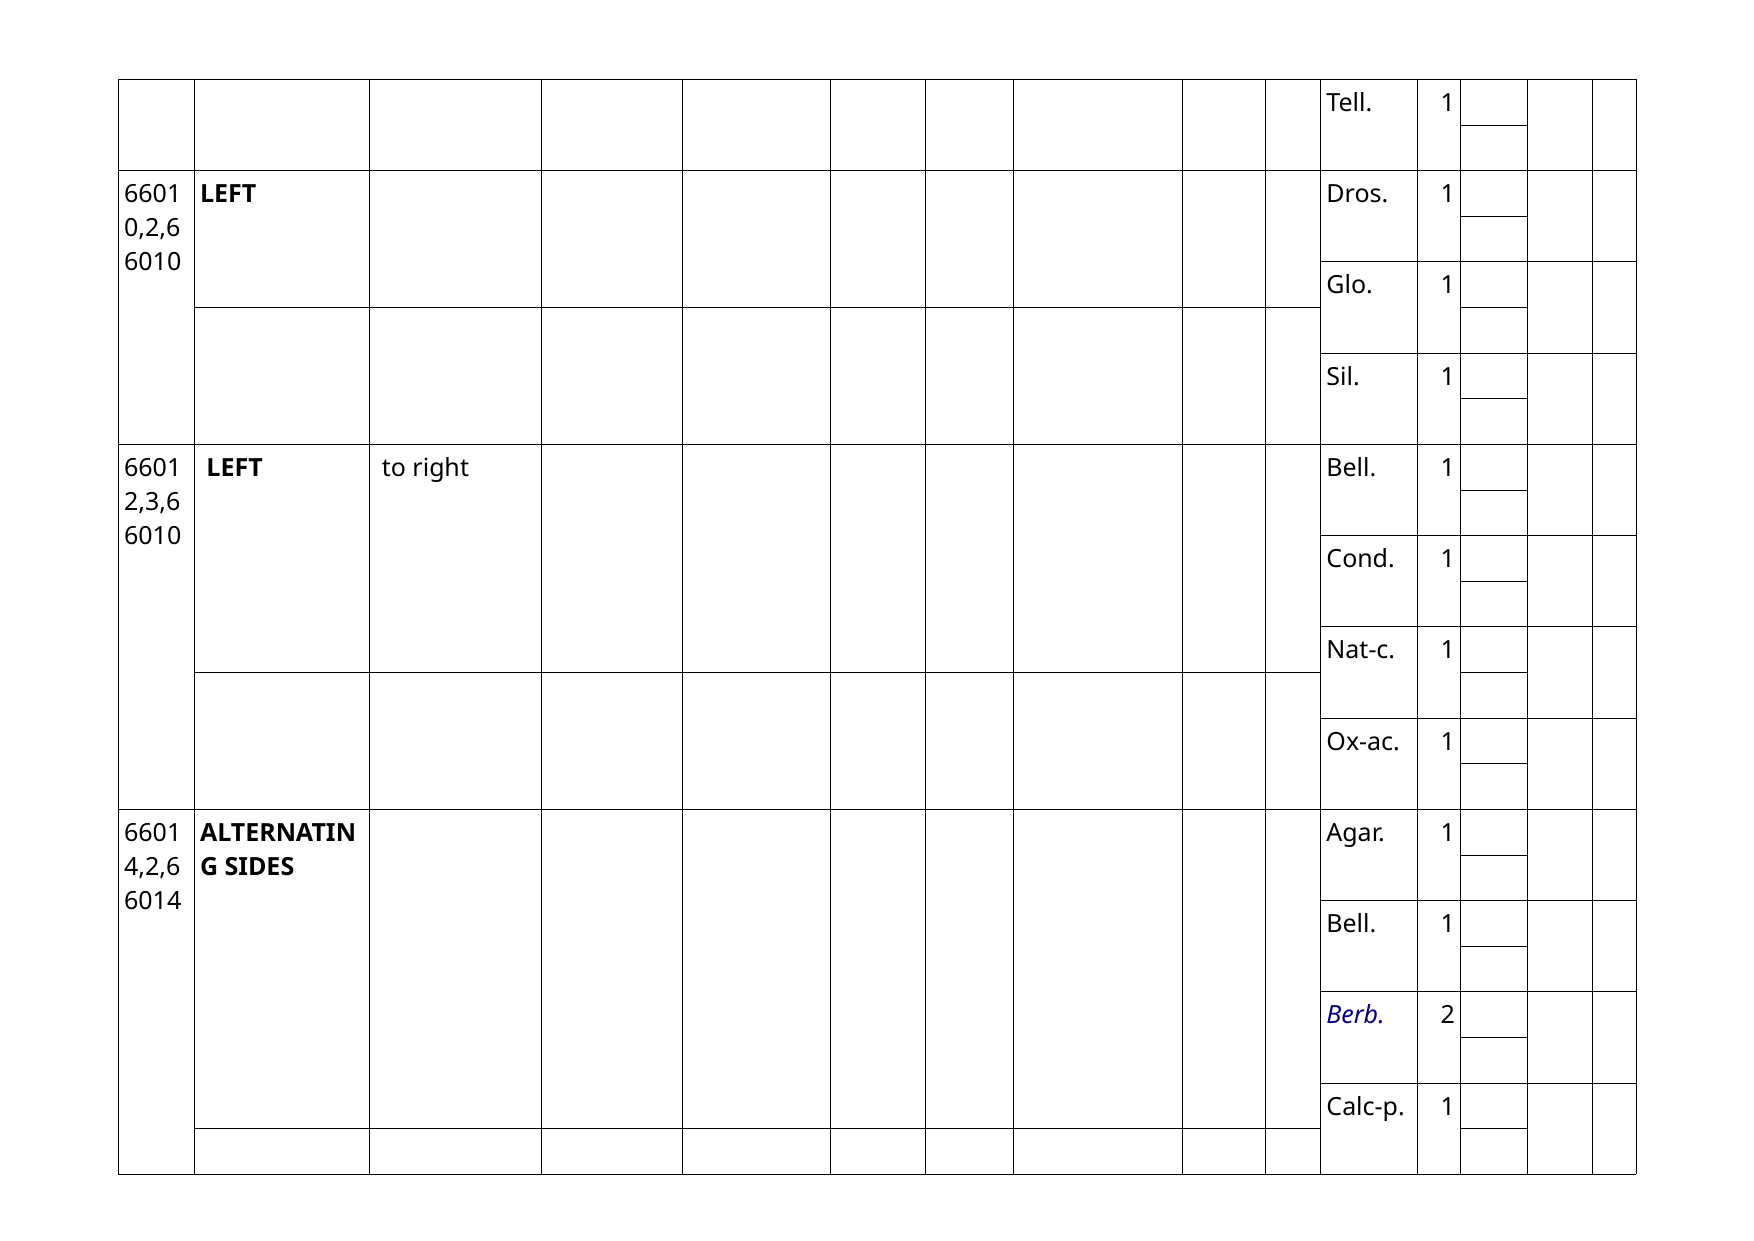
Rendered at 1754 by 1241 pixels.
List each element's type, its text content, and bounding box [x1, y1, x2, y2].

table_cell [370, 308, 541, 444]
table_cell [831, 445, 925, 672]
table_cell [1461, 856, 1527, 900]
table_cell [1461, 627, 1527, 672]
table_cell [1461, 1038, 1527, 1083]
table_cell [1461, 445, 1527, 489]
table_cell [1183, 171, 1265, 307]
table_cell [926, 445, 1013, 672]
table_cell [1528, 445, 1592, 535]
table_cell [195, 673, 369, 809]
table_cell [1528, 1084, 1592, 1174]
table_cell [1461, 354, 1527, 398]
table_cell Nat-c. [1321, 627, 1417, 718]
table_cell [1461, 810, 1527, 854]
table_cell [831, 1129, 925, 1174]
table_cell [1014, 445, 1182, 672]
table_cell Cond. [1321, 536, 1417, 626]
table_cell [370, 1129, 541, 1174]
table_cell [926, 80, 1013, 170]
table_cell [542, 308, 682, 444]
table_cell left [195, 171, 369, 307]
table_cell [370, 810, 541, 1128]
table_cell [195, 1129, 369, 1174]
table_cell [1461, 491, 1527, 535]
table_cell Sil. [1321, 354, 1417, 444]
table_cell 1 [1418, 536, 1460, 626]
table_cell [1014, 80, 1182, 170]
table_cell Dros. [1321, 171, 1417, 261]
table_cell [370, 80, 541, 170]
table_cell 2 [1418, 992, 1460, 1083]
table_cell [1266, 673, 1320, 809]
table_cell [1593, 810, 1636, 900]
table_cell [1266, 1129, 1320, 1174]
table_cell [1593, 992, 1636, 1083]
table_cell Bell. [1321, 901, 1417, 991]
table_cell 1 [1418, 627, 1460, 718]
table_cell 1 [1418, 1084, 1460, 1174]
table_cell 66012,3,66010 [119, 445, 194, 809]
table_cell [926, 1129, 1013, 1174]
table_cell [1593, 719, 1636, 809]
table_cell 66014,2,66014 [119, 810, 194, 1174]
table_cell [195, 80, 369, 170]
table_cell [1183, 80, 1265, 170]
table_cell [1183, 1129, 1265, 1174]
table_cell [1183, 810, 1265, 1128]
table_cell 1 [1418, 810, 1460, 900]
table_cell [1593, 354, 1636, 444]
table_cell Tell. [1321, 80, 1417, 170]
table_cell [831, 308, 925, 444]
table_cell [926, 308, 1013, 444]
table_cell [1528, 354, 1592, 444]
table_cell [542, 810, 682, 1128]
table_cell [1461, 171, 1527, 216]
table_cell [1593, 627, 1636, 718]
table_cell [683, 673, 830, 809]
table_cell [1528, 80, 1592, 170]
table_cell [1266, 171, 1320, 307]
table_cell [683, 445, 830, 672]
table_cell [1014, 810, 1182, 1128]
table_cell [1461, 719, 1527, 763]
table_cell [683, 80, 830, 170]
table_cell [542, 80, 682, 170]
table_cell 1 [1418, 171, 1460, 261]
table_cell 1 [1418, 354, 1460, 444]
table_cell [195, 308, 369, 444]
table_cell [1528, 536, 1592, 626]
table_cell [683, 308, 830, 444]
table_cell Ox-ac. [1321, 719, 1417, 809]
table_cell [1528, 810, 1592, 900]
table_cell [1014, 308, 1182, 444]
table_cell [1266, 80, 1320, 170]
table_cell [1528, 171, 1592, 261]
table_cell [1461, 673, 1527, 718]
table_cell [1266, 308, 1320, 444]
table_cell [926, 171, 1013, 307]
table_cell [1461, 308, 1527, 353]
table_cell [1528, 901, 1592, 991]
table_cell [1593, 445, 1636, 535]
table_cell [831, 810, 925, 1128]
table_cell Berb. [1321, 992, 1417, 1083]
table_cell 1 [1418, 901, 1460, 991]
table_cell [1014, 673, 1182, 809]
table_cell left [195, 445, 369, 672]
table_cell Calc-p. [1321, 1084, 1417, 1174]
table_cell [926, 673, 1013, 809]
table_cell 1 [1418, 445, 1460, 535]
table_cell [542, 445, 682, 672]
table_cell [1266, 445, 1320, 672]
table_cell [1183, 673, 1265, 809]
table_cell [1461, 901, 1527, 946]
table_cell [1461, 126, 1527, 170]
table_cell [1461, 582, 1527, 626]
table_cell 66010,2,66010 [119, 171, 194, 444]
table_cell [1461, 947, 1527, 991]
table_cell [1014, 1129, 1182, 1174]
table_cell [1183, 445, 1265, 672]
table_cell 1 [1418, 262, 1460, 353]
table_cell [1014, 171, 1182, 307]
table_cell [119, 80, 194, 170]
table_cell [1528, 719, 1592, 809]
table_cell [1593, 262, 1636, 353]
table_cell [683, 1129, 830, 1174]
table_cell [542, 1129, 682, 1174]
table_cell [831, 171, 925, 307]
table_cell [1461, 262, 1527, 307]
table_cell 1 [1418, 719, 1460, 809]
table_cell [1266, 810, 1320, 1128]
table_cell to right [370, 445, 541, 672]
table_cell [1461, 399, 1527, 444]
table_cell 1 [1418, 80, 1460, 170]
table_cell [542, 673, 682, 809]
table_cell [1461, 217, 1527, 261]
table_cell Glo. [1321, 262, 1417, 353]
table_cell [370, 171, 541, 307]
table_cell [1461, 992, 1527, 1037]
table_cell [1593, 80, 1636, 170]
table_cell [1593, 171, 1636, 261]
table_cell [926, 810, 1013, 1128]
table_cell [1528, 262, 1592, 353]
table_cell [831, 80, 925, 170]
table_cell [1593, 1084, 1636, 1174]
table_cell [1461, 1084, 1527, 1128]
table_cell [683, 810, 830, 1128]
table_cell [683, 171, 830, 307]
table_cell [1183, 308, 1265, 444]
table_cell [542, 171, 682, 307]
table_cell Agar. [1321, 810, 1417, 900]
table_cell [1528, 992, 1592, 1083]
table_cell [1461, 80, 1527, 124]
table_cell [1461, 536, 1527, 581]
table_cell [1528, 627, 1592, 718]
table_cell alternating sides [195, 810, 369, 1128]
table_cell [1593, 901, 1636, 991]
table_cell [1593, 536, 1636, 626]
table_cell [1461, 1129, 1527, 1174]
table_cell [831, 673, 925, 809]
table_cell [370, 673, 541, 809]
table_cell [1461, 764, 1527, 809]
table_cell Bell. [1321, 445, 1417, 535]
